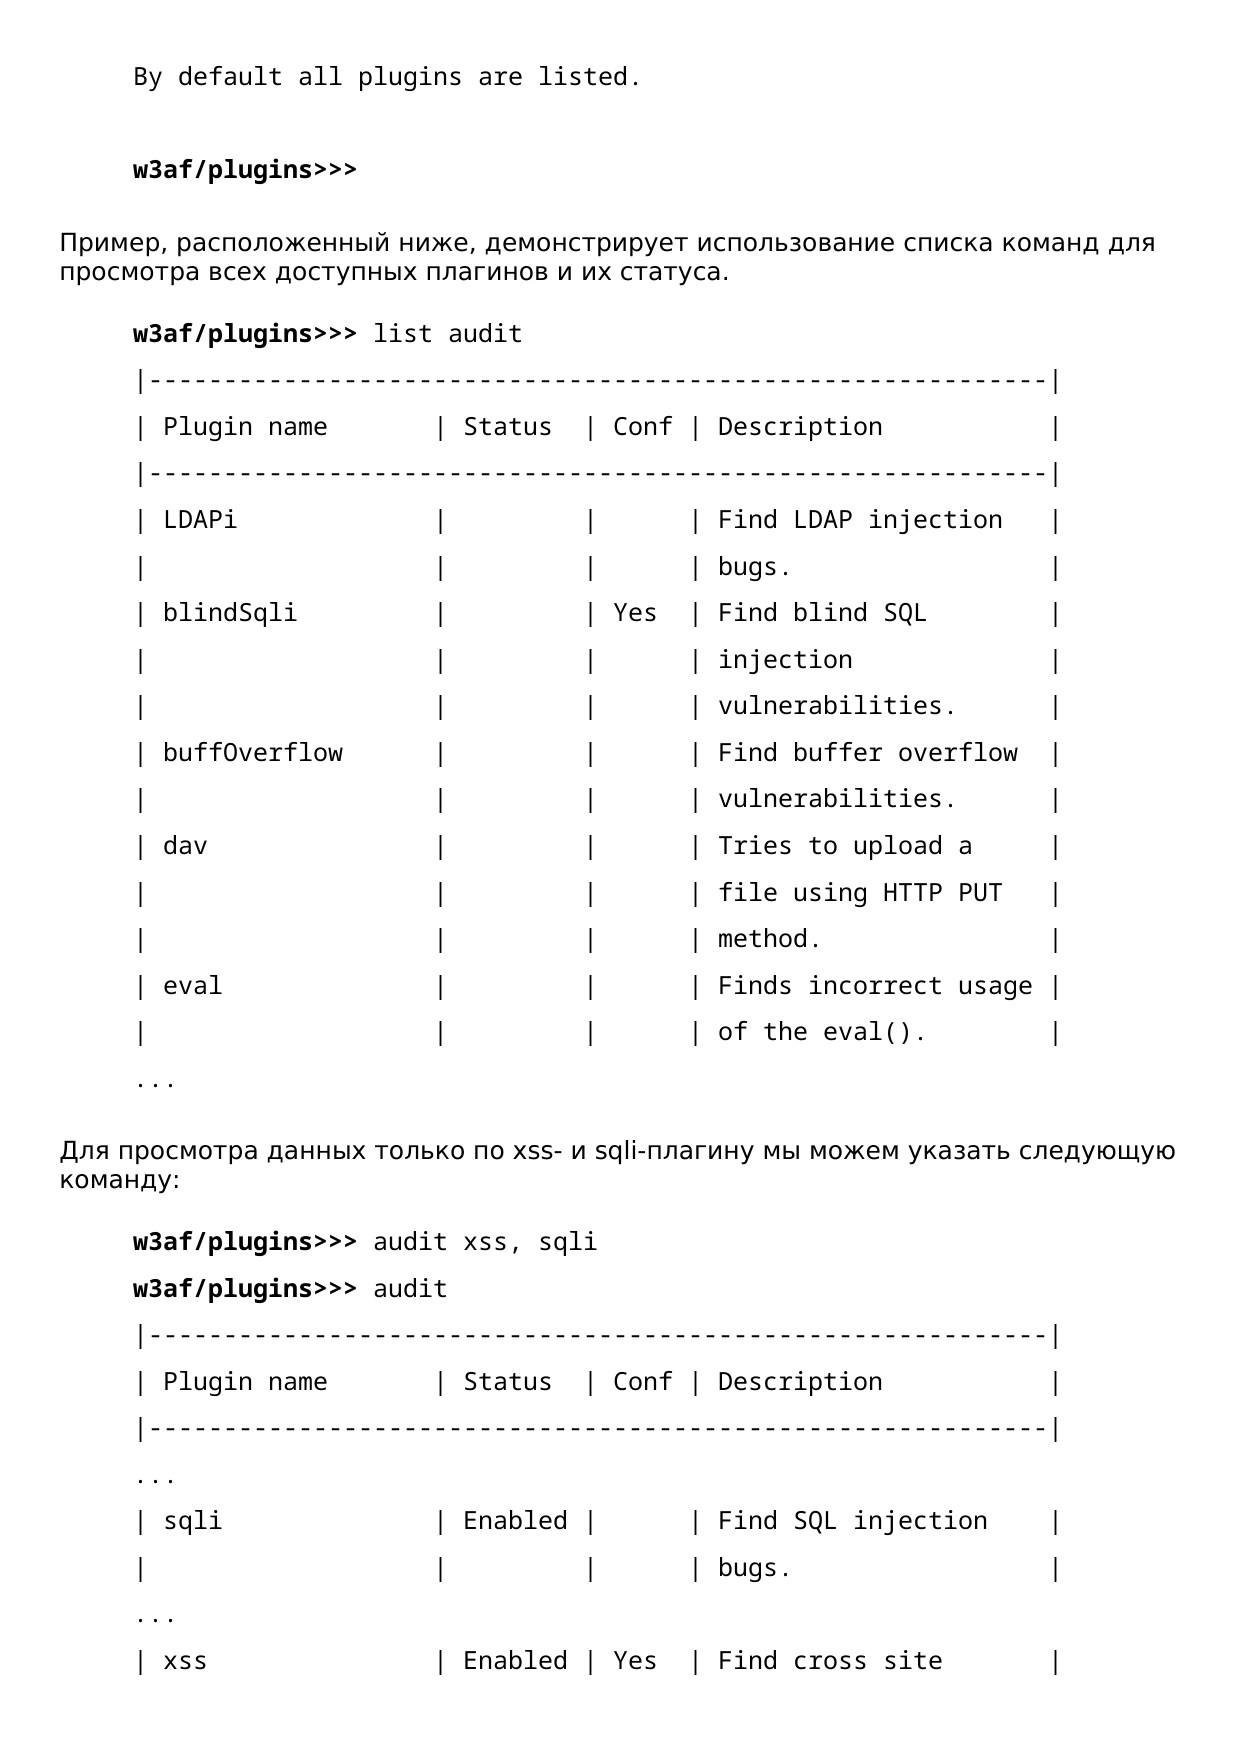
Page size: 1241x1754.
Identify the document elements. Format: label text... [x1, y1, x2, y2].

text | xss | Enabled | Yes | Find cross site | [133, 1643, 1181, 1677]
text | | | | method. | [133, 921, 1181, 955]
text ... [133, 1596, 1181, 1630]
text ... [133, 1060, 1181, 1094]
text Для просмотра данных только по xss- и sqli-плагину мы можем указать следующую команду: [59, 1136, 1181, 1194]
text By default all plugins are listed. [133, 59, 1181, 93]
text | buffOverflow | | | Find buffer overflow | [133, 734, 1181, 768]
text | dav | | | Tries to upload a | [133, 828, 1181, 862]
text |------------------------------------------------------------| [133, 362, 1181, 396]
text | blindSqli | | Yes | Find blind SQL | [133, 595, 1181, 629]
text | | | | bugs. | [133, 548, 1181, 582]
text | Plugin name | Status | Conf | Description | [133, 408, 1181, 443]
text Пример, расположенный ниже, демонстрирует использование списка команд для просмотра всех доступных плагинов и их статуса. [59, 228, 1181, 286]
text |------------------------------------------------------------| [133, 455, 1181, 489]
text | | | | bugs. | [133, 1549, 1181, 1584]
text | eval | | | Finds incorrect usage | [133, 967, 1181, 1001]
text w3af/plugins>>> [133, 152, 1181, 186]
text | | | | injection | [133, 641, 1181, 675]
text | | | | vulnerabilities. | [133, 688, 1181, 722]
text | | | | file using HTTP PUT | [133, 874, 1181, 908]
text | | | | of the eval(). | [133, 1014, 1181, 1048]
text | sqli | Enabled | | Find SQL injection | [133, 1503, 1181, 1537]
text |------------------------------------------------------------| [133, 1317, 1181, 1351]
text w3af/plugins>>> audit [133, 1270, 1181, 1304]
text w3af/plugins>>> list audit [133, 315, 1181, 349]
text w3af/plugins>>> audit xss, sqli [133, 1224, 1181, 1258]
text | LDAPi | | | Find LDAP injection | [133, 502, 1181, 536]
text | | | | vulnerabilities. | [133, 781, 1181, 815]
text | Plugin name | Status | Conf | Description | [133, 1363, 1181, 1397]
text ... [133, 1456, 1181, 1491]
text |------------------------------------------------------------| [133, 1410, 1181, 1444]
